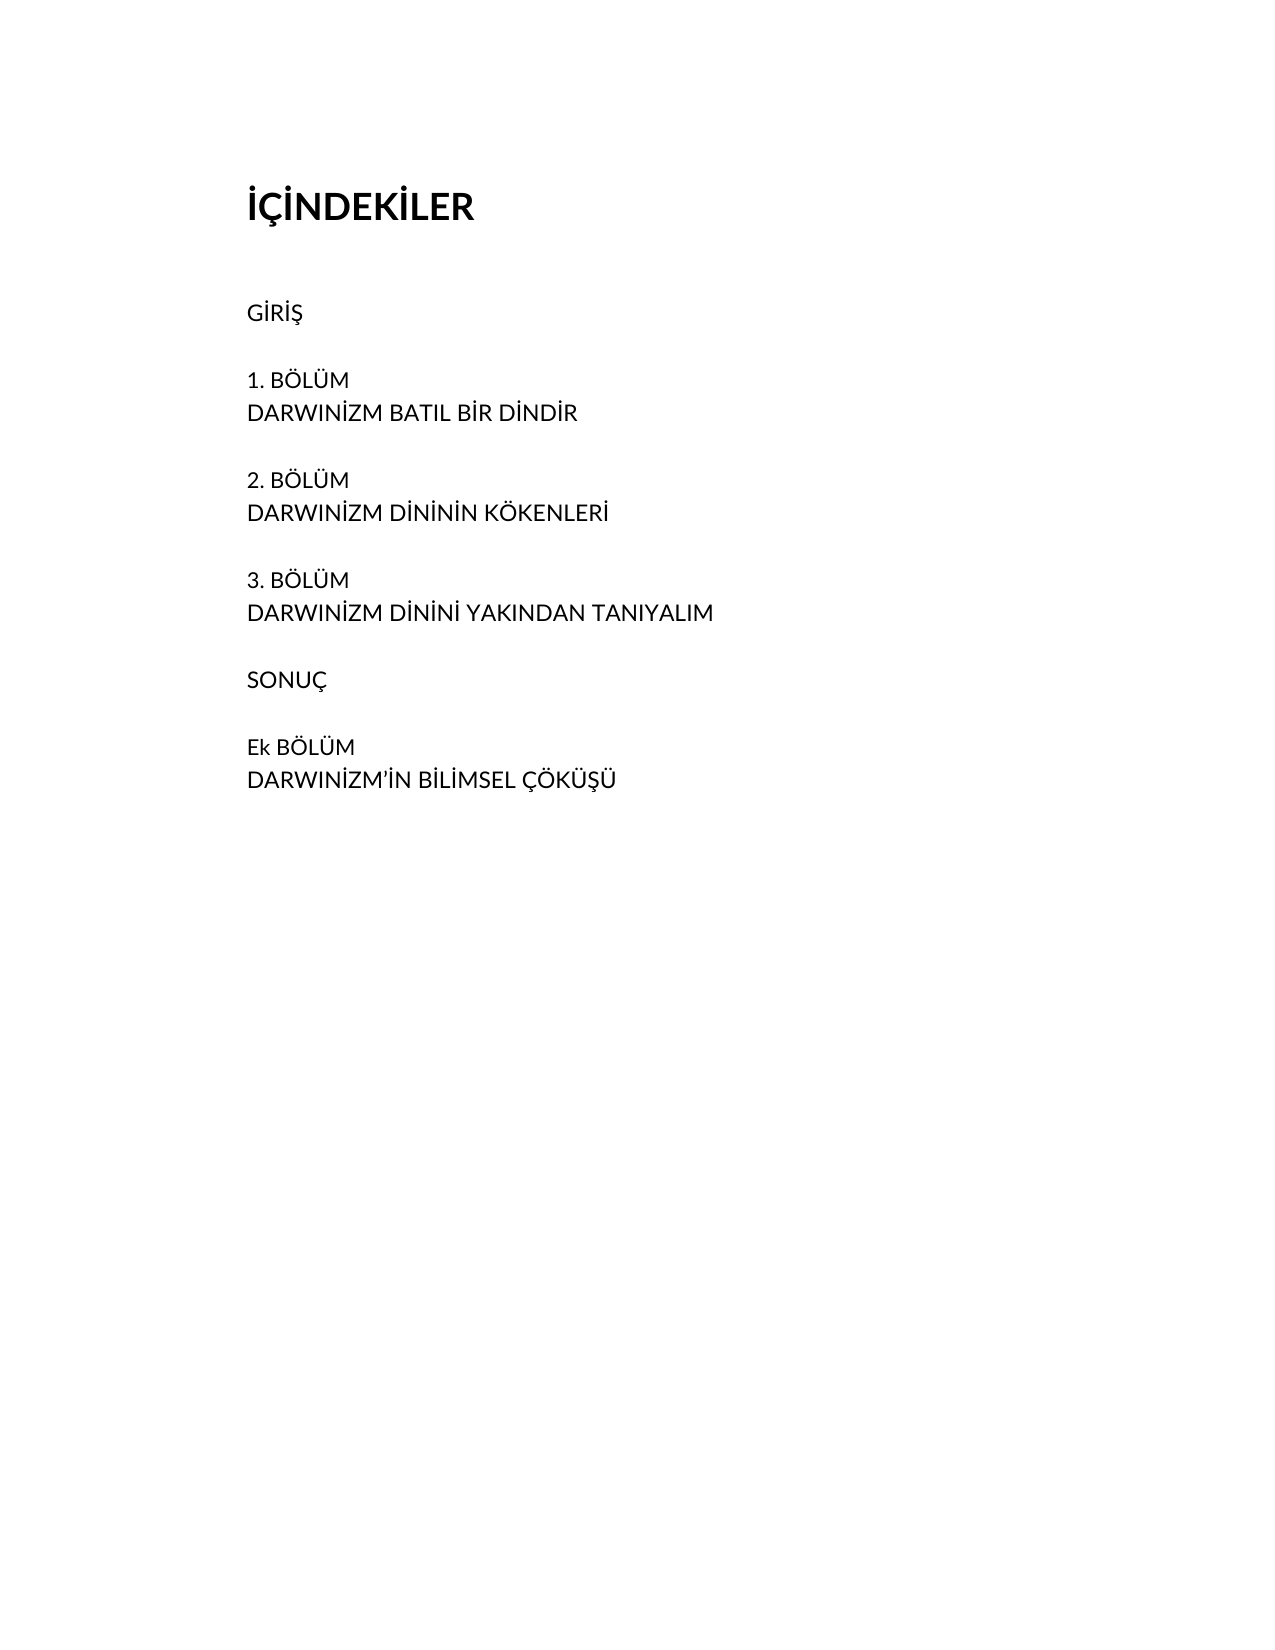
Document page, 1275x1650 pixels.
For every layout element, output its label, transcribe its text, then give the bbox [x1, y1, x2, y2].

text 1. BÖLÜM [187, 362, 1070, 395]
text DARWINİZM BATIL BİR DİNDİR [187, 395, 1070, 462]
text Ek BÖLÜM [187, 728, 1070, 762]
text DARWINİZM’İN BİLİMSEL ÇÖKÜŞÜ [187, 762, 1070, 795]
text 2. BÖLÜM [187, 462, 1070, 495]
text 3. BÖLÜM [187, 562, 1070, 595]
text GİRİŞ [187, 295, 1070, 328]
text SONUÇ [187, 662, 1070, 695]
text İÇİNDEKİLER [187, 183, 1070, 228]
text DARWINİZM DİNİNİN KÖKENLERİ [187, 495, 1070, 562]
text DARWINİZM DİNİNİ YAKINDAN TANIYALIM [187, 595, 1070, 628]
